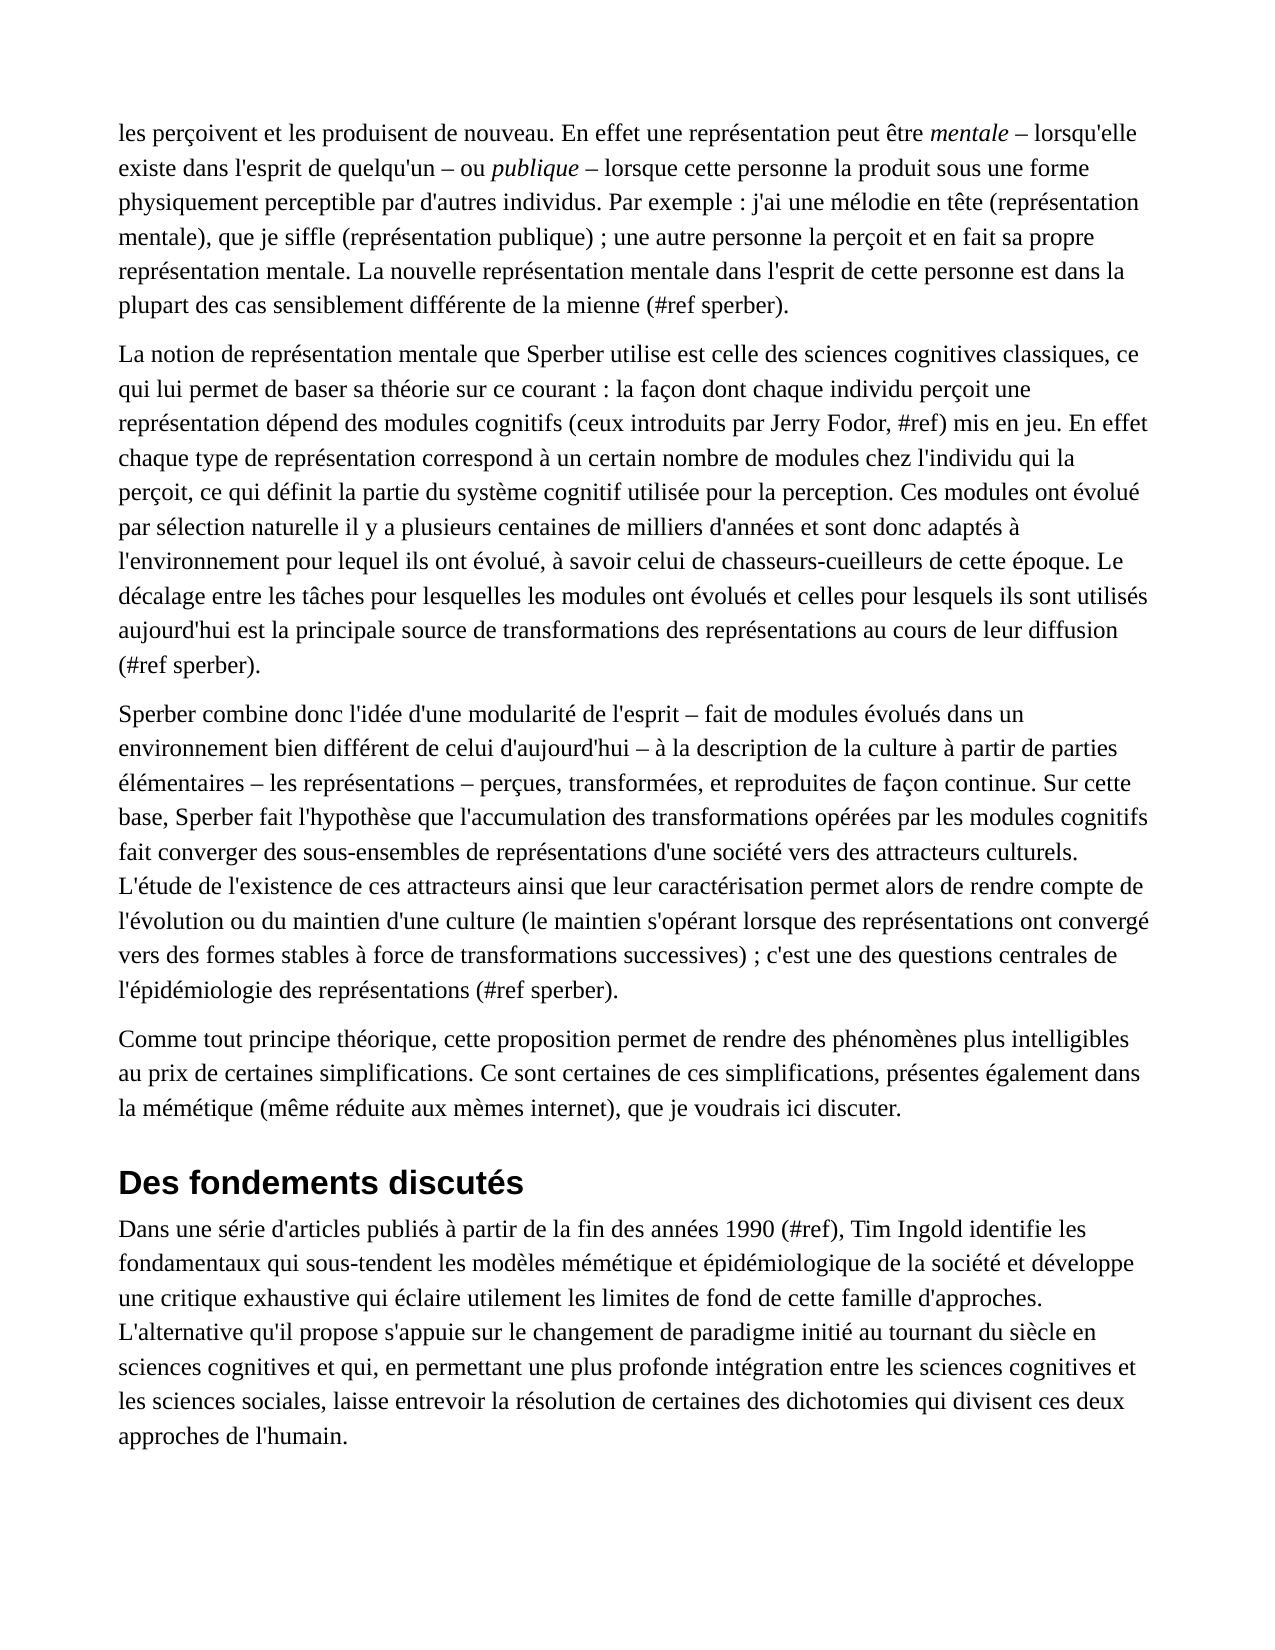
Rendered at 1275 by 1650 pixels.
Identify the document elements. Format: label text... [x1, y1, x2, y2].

text Sperber combine donc l'idée d'une modularité de l'esprit – fait de modules évolués dans un environnement bien différent de celui d'aujourd'hui – à la description de la culture à partir de parties élémentaires – les représentations – perçues, transformées, et reproduites de façon continue. Sur cette base, Sperber fait l'hypothèse que l'accumulation des transformations opérées par les modules cognitifs fait converger des sous-ensembles de représentations d'une société vers des attracteurs culturels. L'étude de l'existence de ces attracteurs ainsi que leur caractérisation permet alors de rendre compte de l'évolution ou du maintien d'une culture (le maintien s'opérant lorsque des représentations ont convergé vers des formes stables à force de transformations successives) ; c'est une des questions centrales de l'épidémiologie des représentations (#ref sperber). [118, 699, 1157, 1003]
text La notion de représentation mentale que Sperber utilise est celle des sciences cognitives classiques, ce qui lui permet de baser sa théorie sur ce courant : la façon dont chaque individu perçoit une représentation dépend des modules cognitifs (ceux introduits par Jerry Fodor, #ref) mis en jeu. En effet chaque type de représentation correspond à un certain nombre de modules chez l'individu qui la perçoit, ce qui définit la partie du système cognitif utilisée pour la perception. Ces modules ont évolué par sélection naturelle il y a plusieurs centaines de milliers d'années et sont donc adaptés à l'environnement pour lequel ils ont évolué, à savoir celui de chasseurs-cueilleurs de cette époque. Le décalage entre les tâches pour lesquelles les modules ont évolués et celles pour lesquels ils sont utilisés aujourd'hui est la principale source de transformations des représentations au cours de leur diffusion (#ref sperber). [118, 339, 1157, 679]
text Dans une série d'articles publiés à partir de la fin des années 1990 (#ref), Tim Ingold identifie les fondamentaux qui sous-tendent les modèles mémétique et épidémiologique de la société et développe une critique exhaustive qui éclaire utilement les limites de fond de cette famille d'approches. L'alternative qu'il propose s'appuie sur le changement de paradigme initié au tournant du siècle en sciences cognitives et qui, en permettant une plus profonde intégration entre les sciences cognitives et les sciences sociales, laisse entrevoir la résolution de certaines des dichotomies qui divisent ces deux approches de l'humain. [118, 1214, 1157, 1449]
text les perçoivent et les produisent de nouveau. En effet une représentation peut être mentale – lorsqu'elle existe dans l'esprit de quelqu'un – ou publique – lorsque cette personne la produit sous une forme physiquement perceptible par d'autres individus. Par exemple : j'ai une mélodie en tête (représentation mentale), que je siffle (représentation publique) ; une autre personne la perçoit et en fait sa propre représentation mentale. La nouvelle représentation mentale dans l'esprit de cette personne est dans la plupart des cas sensiblement différente de la mienne (#ref sperber). [118, 118, 1157, 319]
subtitle Des fondements discutés [118, 1163, 1157, 1201]
text Comme tout principe théorique, cette proposition permet de rendre des phénomènes plus intelligibles au prix de certaines simplifications. Ce sont certaines de ces simplifications, présentes également dans la mémétique (même réduite aux mèmes internet), que je voudrais ici discuter. [118, 1024, 1157, 1122]
